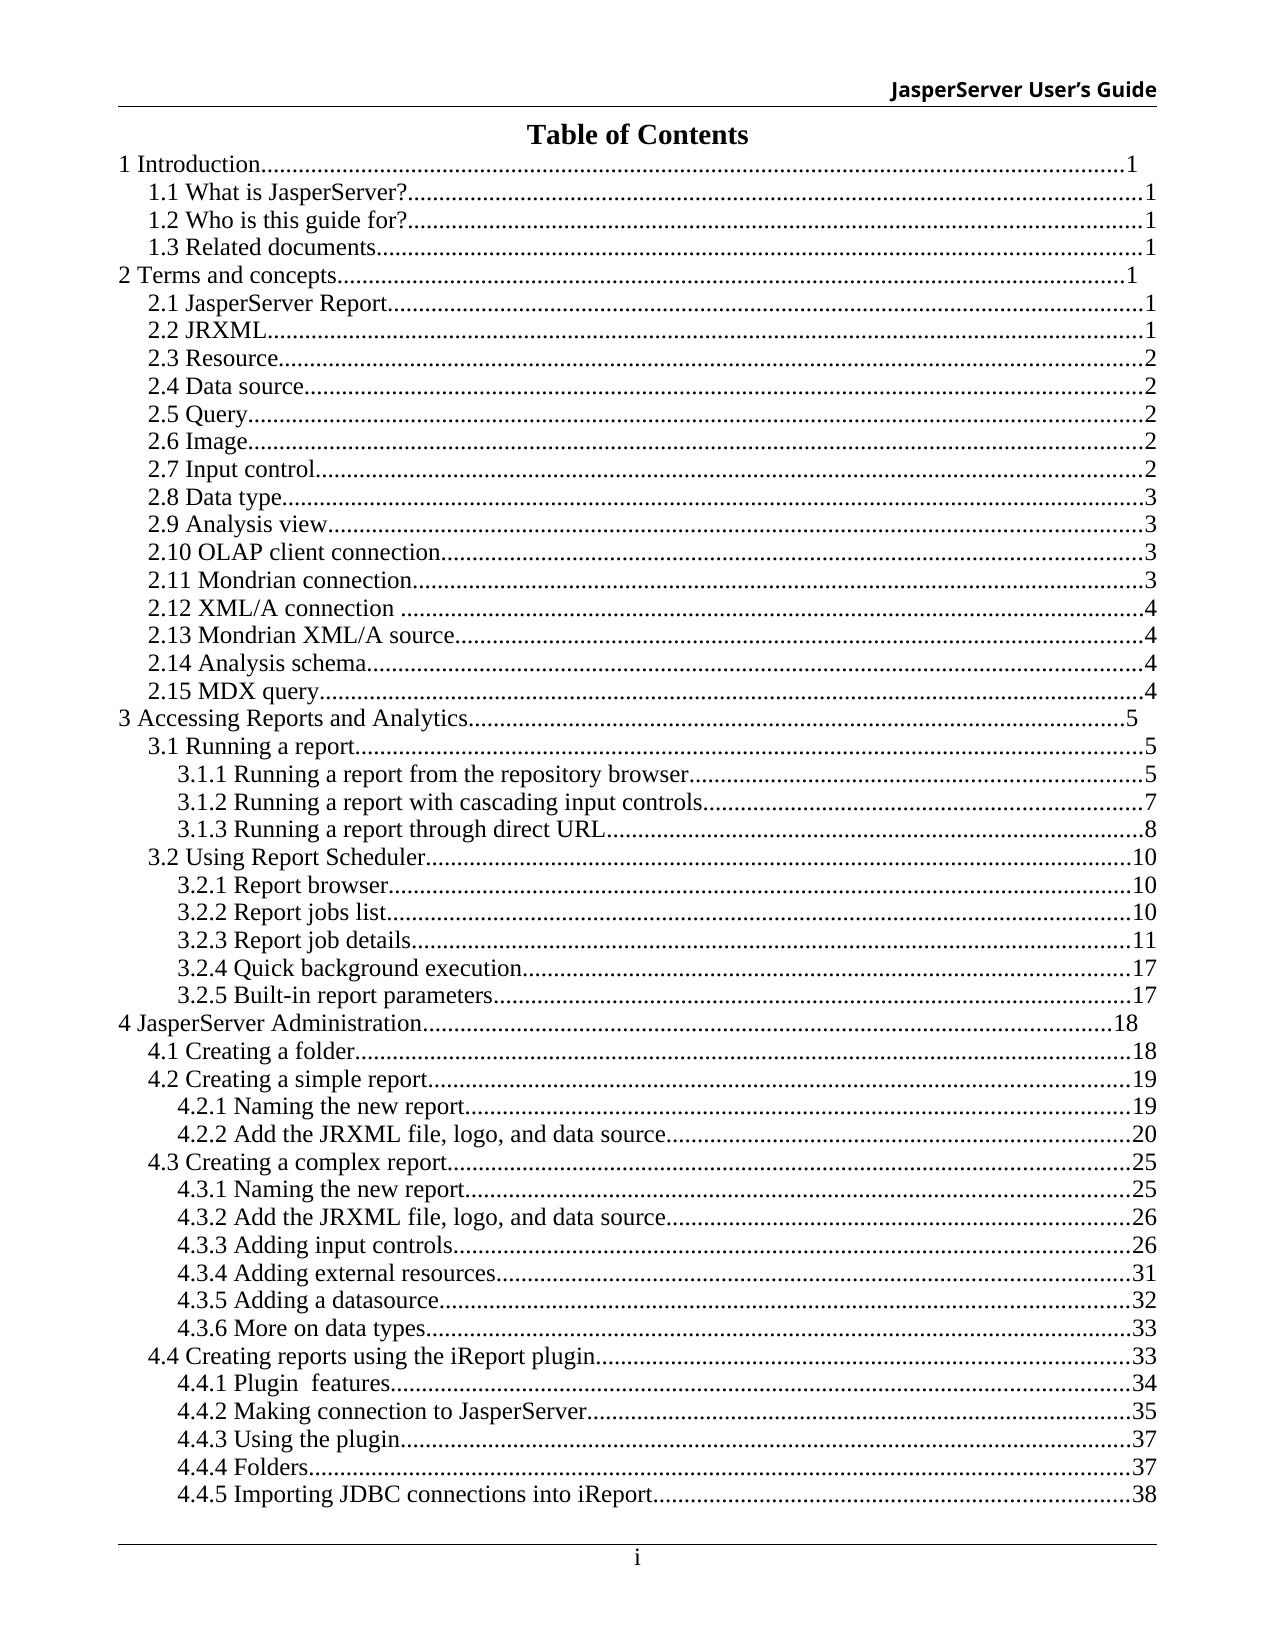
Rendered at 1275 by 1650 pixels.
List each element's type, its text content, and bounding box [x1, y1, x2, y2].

text 4.3.1 Naming the new report 25 [177, 1176, 1157, 1203]
text 4.4.2 Making connection to JasperServer 35 [177, 1397, 1157, 1425]
text 2.1 JasperServer Report 1 [148, 289, 1157, 317]
text 4.3.5 Adding a datasource 32 [177, 1286, 1157, 1314]
text 4.2.1 Naming the new report 19 [177, 1092, 1157, 1120]
text 2.2 JRXML 1 [148, 317, 1157, 344]
text 2.9 Analysis view 3 [148, 511, 1157, 538]
text 2.5 Query 2 [148, 400, 1157, 427]
text 3.1.2 Running a report with cascading input controls 7 [177, 788, 1157, 815]
text 4.1 Creating a folder 18 [148, 1037, 1157, 1065]
text 4.4.1 Plugin features 34 [177, 1369, 1157, 1397]
text 4.3.3 Adding input controls 26 [177, 1231, 1157, 1259]
text 2.6 Image 2 [148, 427, 1157, 455]
text 2.10 OLAP client connection 3 [148, 538, 1157, 566]
text 3.2.4 Quick background execution 17 [177, 954, 1157, 982]
text 2.11 Mondrian connection 3 [148, 566, 1157, 594]
text 4 JasperServer Administration 18 [118, 1009, 1157, 1037]
text 3.2.1 Report browser 10 [177, 871, 1157, 898]
text 4.2.2 Add the JRXML file, logo, and data source 20 [177, 1120, 1157, 1148]
text 4.4.4 Folders 37 [177, 1453, 1157, 1480]
text 2.13 Mondrian XML/A source 4 [148, 621, 1157, 649]
text 2.7 Input control 2 [148, 455, 1157, 483]
text 2.3 Resource 2 [148, 344, 1157, 372]
text 3.1.1 Running a report from the repository browser 5 [177, 760, 1157, 788]
text 4.3 Creating a complex report 25 [148, 1148, 1157, 1176]
text 4.2 Creating a simple report 19 [148, 1065, 1157, 1092]
text 3.2.3 Report job details 11 [177, 926, 1157, 954]
text 3.2.5 Built-in report parameters 17 [177, 982, 1157, 1009]
text 4.3.4 Adding external resources 31 [177, 1259, 1157, 1286]
text 1.2 Who is this guide for? 1 [148, 206, 1157, 233]
text 2.14 Analysis schema 4 [148, 649, 1157, 677]
text 2.12 XML/A connection 4 [148, 594, 1157, 621]
text 2.4 Data source 2 [148, 372, 1157, 400]
text 3 Accessing Reports and Analytics 5 [118, 704, 1157, 732]
text 1 Introduction 1 [118, 150, 1157, 178]
text 4.4 Creating reports using the iReport plugin 33 [148, 1342, 1157, 1369]
text 1.1 What is JasperServer? 1 [148, 178, 1157, 206]
text 3.2.2 Report jobs list 10 [177, 898, 1157, 926]
text 2.15 MDX query 4 [148, 677, 1157, 704]
text 3.1 Running a report 5 [148, 732, 1157, 760]
text 4.4.5 Importing JDBC connections into iReport 38 [177, 1480, 1157, 1508]
text 3.1.3 Running a report through direct URL 8 [177, 815, 1157, 843]
text 2 Terms and concepts 1 [118, 261, 1157, 289]
text 1.3 Related documents 1 [148, 233, 1157, 261]
text 4.3.2 Add the JRXML file, logo, and data source 26 [177, 1203, 1157, 1231]
text 4.3.6 More on data types 33 [177, 1314, 1157, 1342]
text Table of Contents [118, 118, 1157, 150]
text 4.4.3 Using the plugin 37 [177, 1425, 1157, 1453]
text 2.8 Data type 3 [148, 483, 1157, 511]
text 3.2 Using Report Scheduler 10 [148, 843, 1157, 871]
